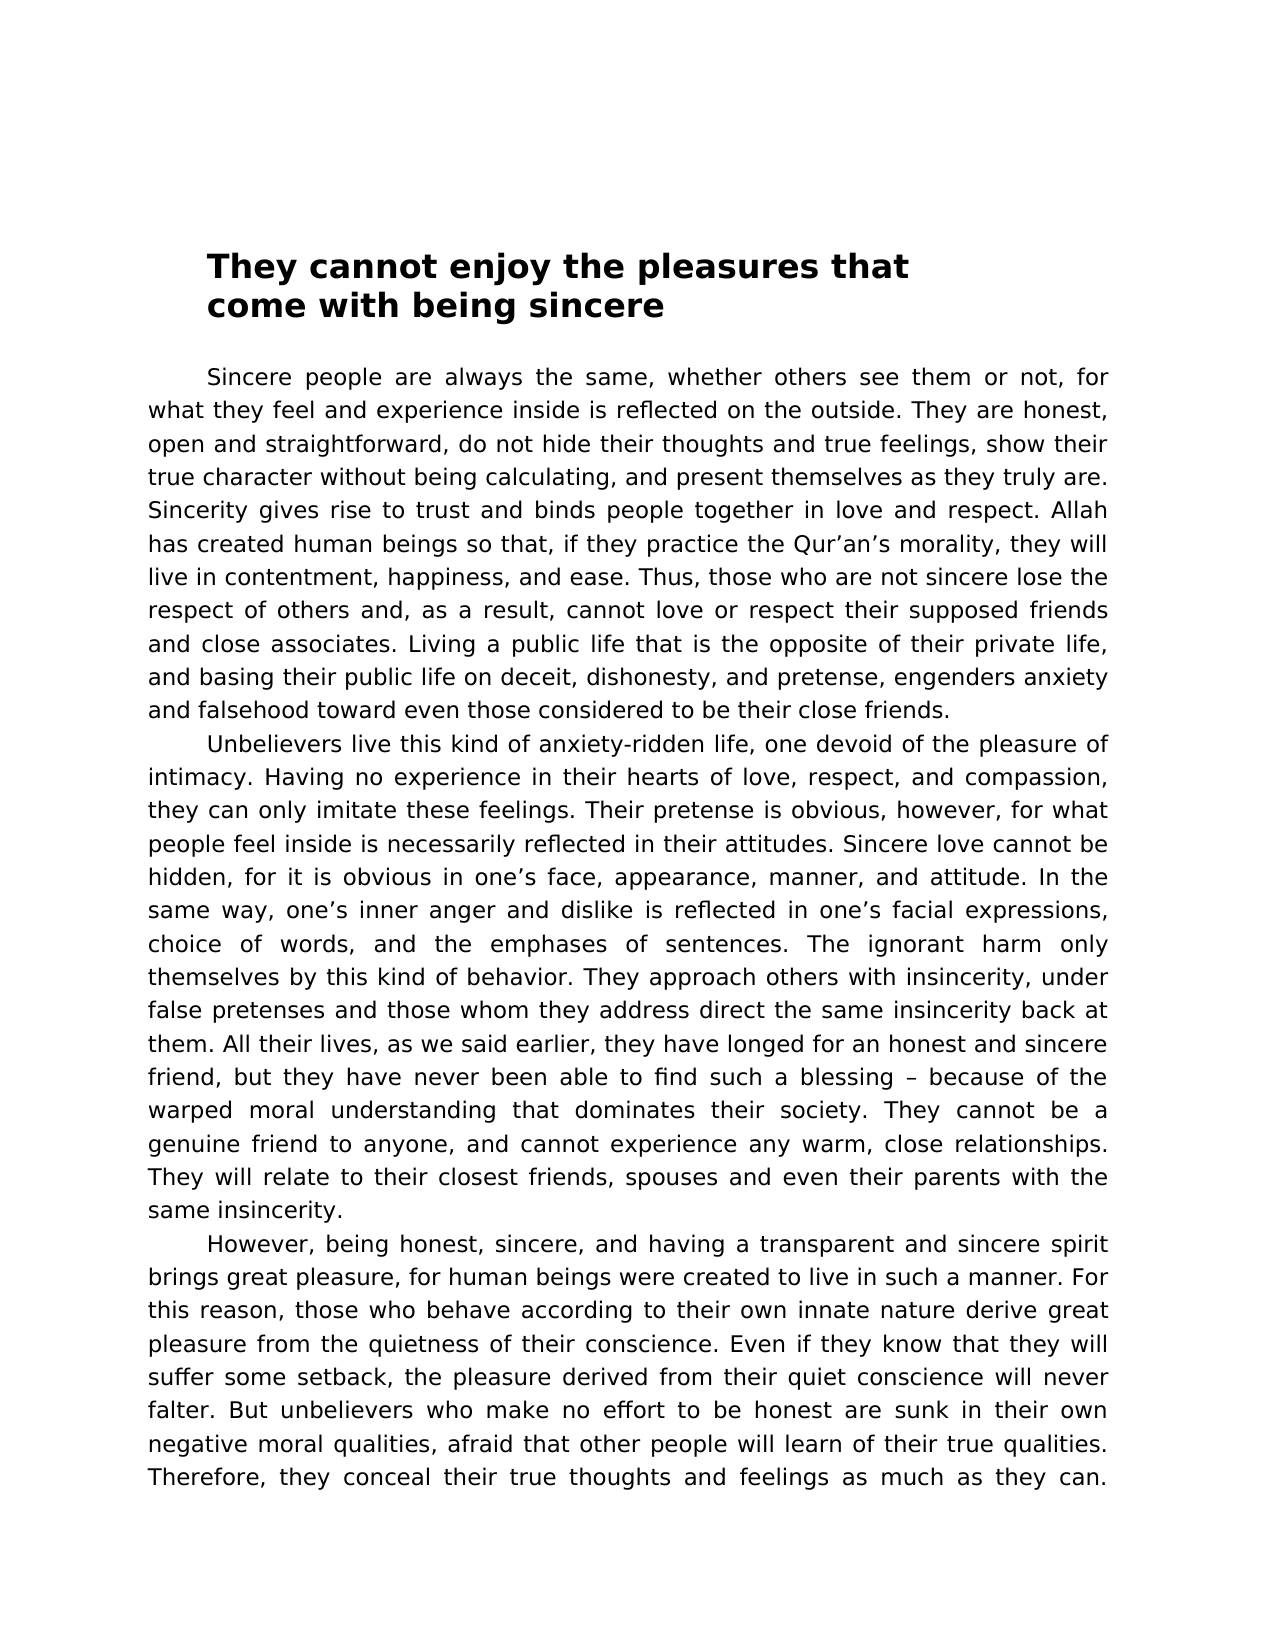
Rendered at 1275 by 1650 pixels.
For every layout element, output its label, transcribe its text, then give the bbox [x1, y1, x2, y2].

text However, being honest, sincere, and having a transparent and sincere spirit brings great pleasure, for human beings were created to live in such a manner. For this reason, those who behave according to their own innate nature derive great pleasure from the quietness of their conscience. Even if they know that they will suffer some setback, the pleasure derived from their quiet conscience will never falter. But unbelievers who make no effort to be honest are sunk in their own negative moral qualities, afraid that other people will learn of their true qualities. Therefore, they conceal their true thoughts and feelings as much as they can. [148, 1225, 1110, 1492]
text They cannot enjoy the pleasures that [148, 248, 1110, 286]
text come with being sincere [148, 286, 1110, 325]
text Sincere people are always the same, whether others see them or not, for what they feel and experience inside is reflected on the outside. They are honest, open and straightforward, do not hide their thoughts and true feelings, show their true character without being calculating, and present themselves as they truly are. Sincerity gives rise to trust and binds people together in love and respect. Allah has created human beings so that, if they practice the Qur’an’s morality, they will live in contentment, happiness, and ease. Thus, those who are not sincere lose the respect of others and, as a result, cannot love or respect their supposed friends and close associates. Living a public life that is the opposite of their private life, and basing their public life on deceit, dishonesty, and pretense, engenders anxiety and falsehood toward even those considered to be their close friends. [148, 359, 1110, 725]
text Unbelievers live this kind of anxiety-ridden life, one devoid of the pleasure of intimacy. Having no experience in their hearts of love, respect, and compassion, they can only imitate these feelings. Their pretense is obvious, however, for what people feel inside is necessarily reflected in their attitudes. Sincere love cannot be hidden, for it is obvious in one’s face, appearance, manner, and attitude. In the same way, one’s inner anger and dislike is reflected in one’s facial expressions, choice of words, and the emphases of sentences. The ignorant harm only themselves by this kind of behavior. They approach others with insincerity, under false pretenses and those whom they address direct the same insincerity back at them. All their lives, as we said earlier, they have longed for an honest and sincere friend, but they have never been able to find such a blessing – because of the warped moral understanding that dominates their society. They cannot be a genuine friend to anyone, and cannot experience any warm, close relationships. They will relate to their closest friends, spouses and even their parents with the same insincerity. [148, 725, 1110, 1225]
